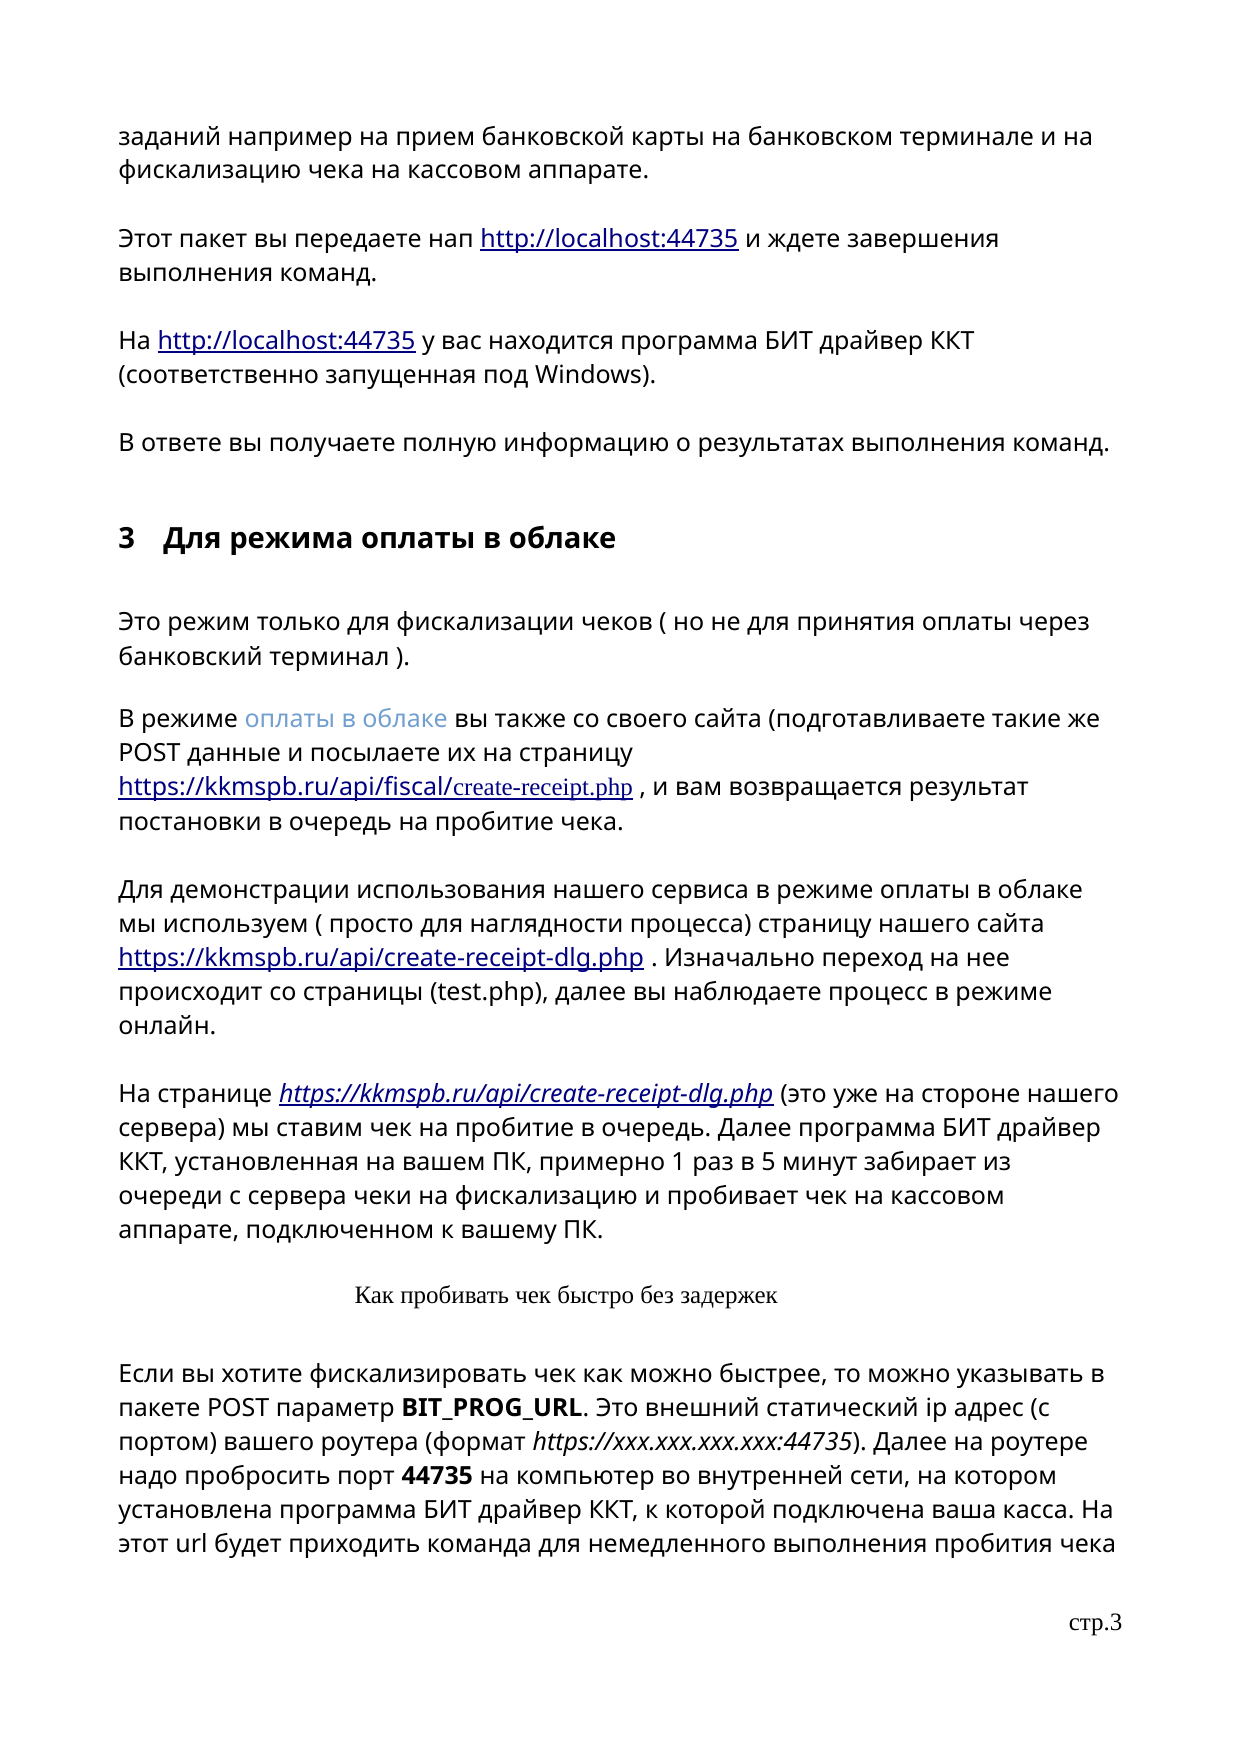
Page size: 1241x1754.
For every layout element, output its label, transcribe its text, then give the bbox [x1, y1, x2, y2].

text В режиме оплаты в облаке вы также со своего сайта (подготавливаете такие же POST данные и посылаете их на страницу https://kkmspb.ru/api/fiscal/create-receipt.php , и вам возвращается результат постановки в очередь на пробитие чека. [118, 701, 1122, 837]
text Для демонстрации использования нашего сервиса в режиме оплаты в облаке мы используем ( просто для наглядности процесса) страницу нашего сайта [118, 871, 1122, 939]
text Этот пакет вы передаете нап http://localhost:44735 и ждете завершения выполнения команд. [118, 220, 1122, 288]
text В ответе вы получаете полную информацию о результатах выполнения команд. [118, 425, 1122, 459]
text На http://localhost:44735 у вас находится программа БИТ драйвер ККТ (соответственно запущенная под Windows). [118, 322, 1122, 391]
text заданий например на прием банковской карты на банковском терминале и на фискализацию чека на кассовом аппарате. [118, 118, 1122, 186]
text https://kkmspb.ru/api/create-receipt-dlg.php . Изначально переход на нее происходит со страницы (test.php), далее вы наблюдаете процесс в режиме онлайн. [118, 939, 1122, 1042]
text Если вы хотите фискализировать чек как можно быстрее, то можно указывать в пакете POST параметр BIT_PROG_URL. Это внешний статический ip адрес (с портом) вашего роутера (формат https://xxx.xxx.xxx.xxx:44735). Далее на роутере надо пробросить порт 44735 на компьютер во внутренней сети, на котором установлена программа БИТ драйвер ККТ, к которой подключена ваша касса. На этот url будет приходить команда для немедленного выполнения пробития чека [118, 1355, 1122, 1560]
text Как пробивать чек быстро без задержек [354, 1280, 1122, 1309]
subtitle Для режима оплаты в облаке [118, 518, 1122, 557]
text На странице https://kkmspb.ru/api/create-receipt-dlg.php (это уже на стороне нашего сервера) мы ставим чек на пробитие в очередь. Далее программа БИТ драйвер ККТ, установленная на вашем ПК, примерно 1 раз в 5 минут забирает из очереди с сервера чеки на фискализацию и пробивает чек на кассовом аппарате, подключенном к вашему ПК. [118, 1076, 1122, 1246]
text Это режим только для фискализации чеков ( но не для принятия оплаты через банковский терминал ). [118, 604, 1122, 672]
